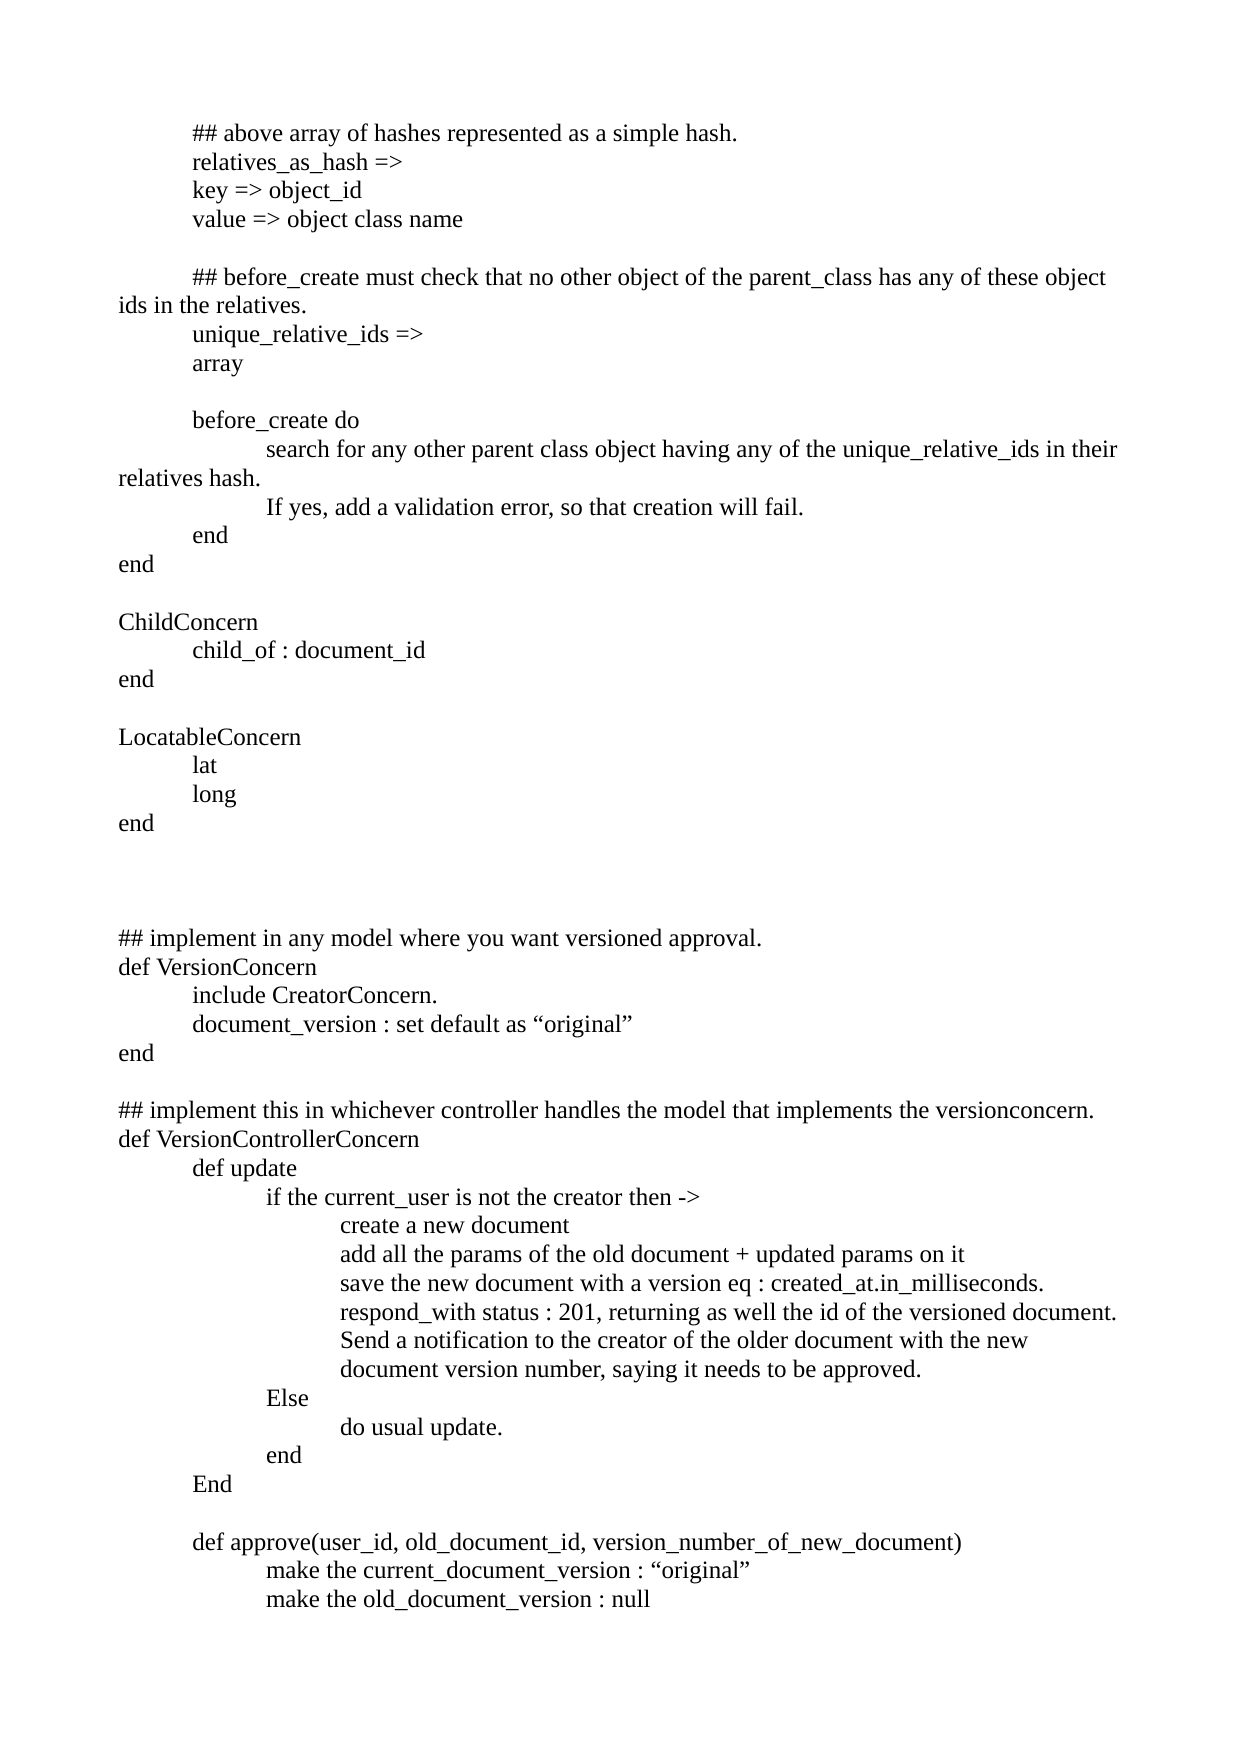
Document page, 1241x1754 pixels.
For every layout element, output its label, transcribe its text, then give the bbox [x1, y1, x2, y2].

text do usual update. [118, 1412, 1122, 1441]
text include CreatorConcern. [118, 981, 1122, 1009]
text ## before_create must check that no other object of the parent_class has any of these object ids in the relatives. [118, 262, 1122, 319]
text key => object_id [118, 176, 1122, 204]
text ChildConcern [118, 607, 1122, 636]
text ## implement this in whichever controller handles the model that implements the versionconcern. [118, 1096, 1122, 1124]
text if the current_user is not the creator then -> [118, 1182, 1122, 1211]
text end [118, 521, 1122, 549]
text before_create do [118, 406, 1122, 434]
text add all the params of the old document + updated params on it [118, 1239, 1122, 1268]
text make the old_document_version : null [118, 1584, 1122, 1613]
text value => object class name [118, 204, 1122, 233]
text Else [118, 1383, 1122, 1412]
text document_version : set default as “original” [118, 1009, 1122, 1038]
text search for any other parent class object having any of the unique_relative_ids in their relatives hash. [118, 434, 1122, 492]
text def update [118, 1153, 1122, 1182]
text relatives_as_hash => [118, 147, 1122, 176]
text lat [118, 751, 1122, 779]
text create a new document [118, 1211, 1122, 1239]
text end [118, 664, 1122, 693]
text end [118, 549, 1122, 578]
text unique_relative_ids => [118, 319, 1122, 348]
text child_of : document_id [118, 636, 1122, 664]
text end [118, 808, 1122, 837]
text respond_with status : 201, returning as well the id of the versioned document. [118, 1297, 1122, 1326]
text ## above array of hashes represented as a simple hash. [118, 118, 1122, 147]
text ## implement in any model where you want versioned approval. [118, 923, 1122, 952]
text If yes, add a validation error, so that creation will fail. [118, 492, 1122, 521]
text array [118, 348, 1122, 377]
text end [118, 1038, 1122, 1067]
text def approve(user_id, old_document_id, version_number_of_new_document) [118, 1527, 1122, 1556]
text Send a notification to the creator of the older document with the new document version number, saying it needs to be approved. [118, 1326, 1122, 1383]
text end [118, 1441, 1122, 1469]
text LocatableConcern [118, 722, 1122, 751]
text def VersionControllerConcern [118, 1124, 1122, 1153]
text long [118, 779, 1122, 808]
text def VersionConcern [118, 952, 1122, 981]
text make the current_document_version : “original” [118, 1556, 1122, 1584]
text End [118, 1469, 1122, 1498]
text save the new document with a version eq : created_at.in_milliseconds. [118, 1268, 1122, 1297]
